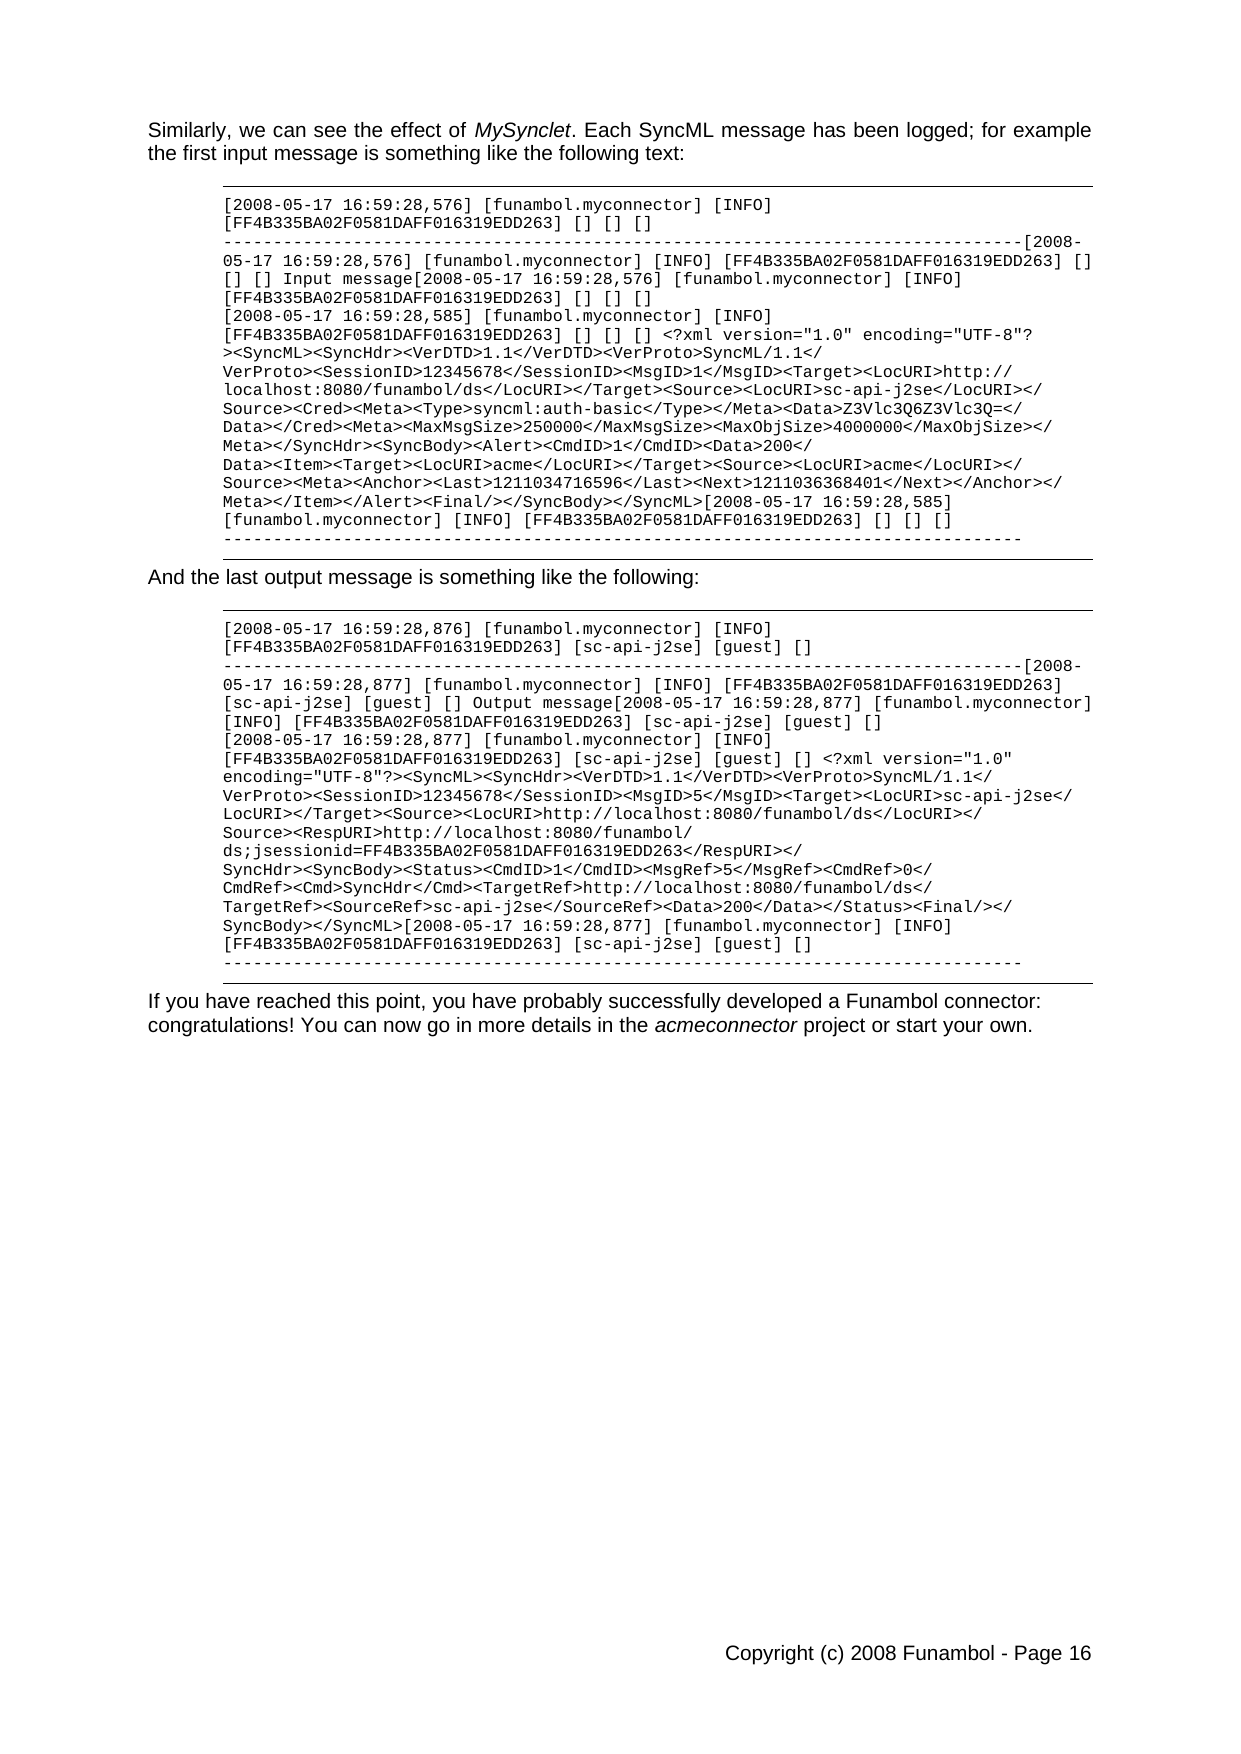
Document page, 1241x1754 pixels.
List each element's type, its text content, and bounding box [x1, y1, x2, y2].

text If you have reached this point, you have probably successfully developed a Funambol connector: congratulations! You can now go in more details in the acmeconnector project or start your own. [148, 989, 1093, 1037]
text [2008-05-17 16:59:28,876] [funambol.myconnector] [INFO] [FF4B335BA02F0581DAFF016319EDD263] [sc-api-j2se] [guest] [] --------------------------------------------------------------------------------[2008-05-17 16:59:28,877] [funambol.myconnector] [INFO] [FF4B335BA02F0581DAFF016319EDD263] [sc-api-j2se] [guest] [] Output message[2008-05-17 16:59:28,877] [funambol.myconnector] [INFO] [FF4B335BA02F0581DAFF016319EDD263] [sc-api-j2se] [guest] [] [2008-05-17 16:59:28,877] [funambol.myconnector] [INFO] [FF4B335BA02F0581DAFF016319EDD263] [sc-api-j2se] [guest] [] <?xml version="1.0" encoding="UTF-8"?><SyncML><SyncHdr><VerDTD>1.1</VerDTD><VerProto>SyncML/1.1</VerProto><SessionID>12345678</SessionID><MsgID>5</MsgID><Target><LocURI>sc-api-j2se</LocURI></Target><Source><LocURI>http://localhost:8080/funambol/ds</LocURI></Source><RespURI>http://localhost:8080/funambol/ds;jsessionid=FF4B335BA02F0581DAFF016319EDD263</RespURI></SyncHdr><SyncBody><Status><CmdID>1</CmdID><MsgRef>5</MsgRef><CmdRef>0</CmdRef><Cmd>SyncHdr</Cmd><TargetRef>http://localhost:8080/funambol/ds</TargetRef><SourceRef>sc-api-j2se</SourceRef><Data>200</Data></Status><Final/></SyncBody></SyncML>[2008-05-17 16:59:28,877] [funambol.myconnector] [INFO] [FF4B335BA02F0581DAFF016319EDD263] [sc-api-j2se] [guest] [] -------------------------------------------------------------------------------- [223, 611, 1093, 983]
text [2008-05-17 16:59:28,576] [funambol.myconnector] [INFO] [FF4B335BA02F0581DAFF016319EDD263] [] [] [] --------------------------------------------------------------------------------[2008-05-17 16:59:28,576] [funambol.myconnector] [INFO] [FF4B335BA02F0581DAFF016319EDD263] [] [] [] Input message[2008-05-17 16:59:28,576] [funambol.myconnector] [INFO] [FF4B335BA02F0581DAFF016319EDD263] [] [] [] [2008-05-17 16:59:28,585] [funambol.myconnector] [INFO] [FF4B335BA02F0581DAFF016319EDD263] [] [] [] <?xml version="1.0" encoding="UTF-8"?><SyncML><SyncHdr><VerDTD>1.1</VerDTD><VerProto>SyncML/1.1</VerProto><SessionID>12345678</SessionID><MsgID>1</MsgID><Target><LocURI>http://localhost:8080/funambol/ds</LocURI></Target><Source><LocURI>sc-api-j2se</LocURI></Source><Cred><Meta><Type>syncml:auth-basic</Type></Meta><Data>Z3Vlc3Q6Z3Vlc3Q=</Data></Cred><Meta><MaxMsgSize>250000</MaxMsgSize><MaxObjSize>4000000</MaxObjSize></Meta></SyncHdr><SyncBody><Alert><CmdID>1</CmdID><Data>200</Data><Item><Target><LocURI>acme</LocURI></Target><Source><LocURI>acme</LocURI></Source><Meta><Anchor><Last>1211034716596</Last><Next>1211036368401</Next></Anchor></Meta></Item></Alert><Final/></SyncBody></SyncML>[2008-05-17 16:59:28,585] [funambol.myconnector] [INFO] [FF4B335BA02F0581DAFF016319EDD263] [] [] [] -------------------------------------------------------------------------------- [223, 187, 1093, 559]
text And the last output message is something like the following: [148, 566, 1093, 589]
text Similarly, we can see the effect of MySynclet. Each SyncML message has been logged; for example the first input message is something like the following text: [148, 118, 1093, 165]
